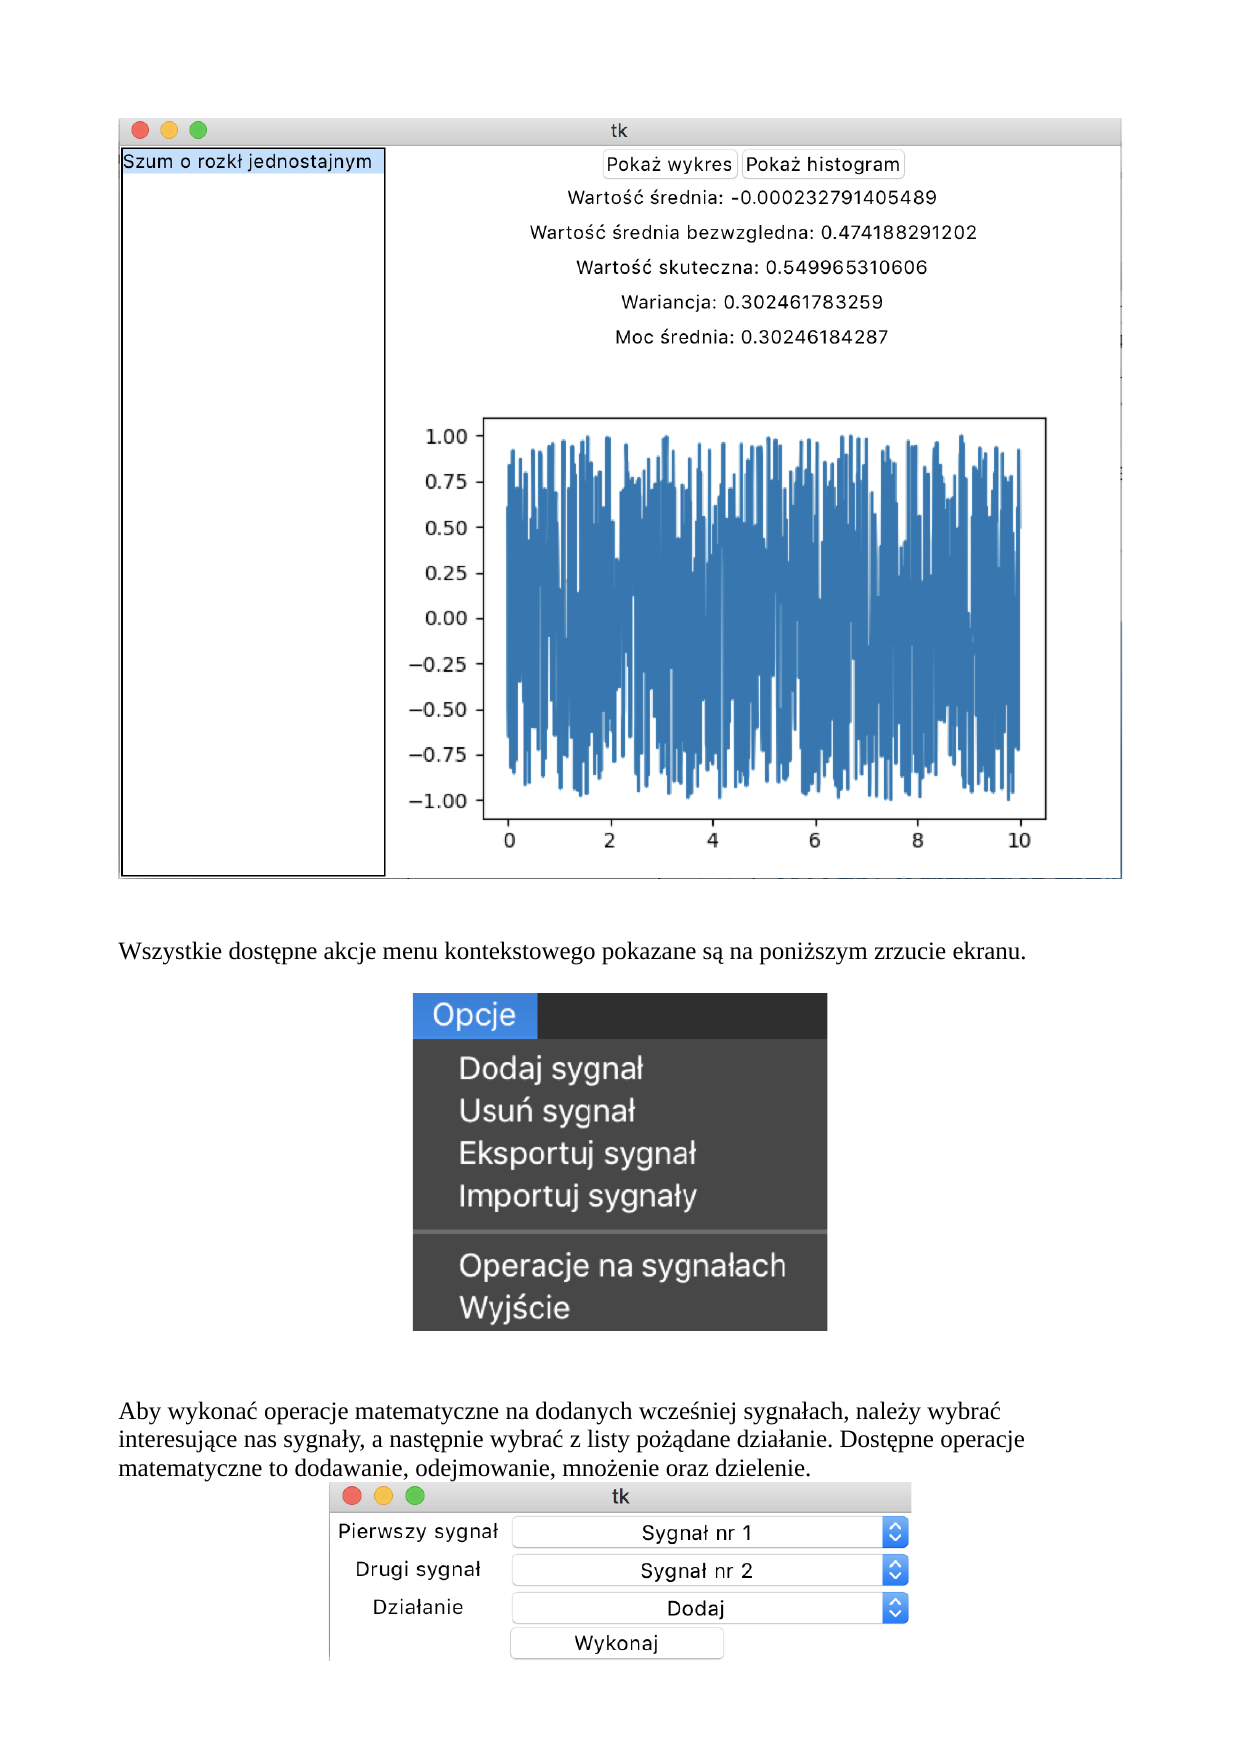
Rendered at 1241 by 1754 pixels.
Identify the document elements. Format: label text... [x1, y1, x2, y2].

picture [118, 118, 1123, 879]
picture [328, 1482, 912, 1661]
text Aby wykonać operacje matematyczne na dodanych wcześniej sygnałach, należy wybrać interesujące nas sygnały, a następnie wybrać z listy pożądane działanie. Dostępne operacje matematyczne to dodawanie, odejmowanie, mnożenie oraz dzielenie. [118, 1396, 1122, 1482]
text Wszystkie dostępne akcje menu kontekstowego pokazane są na poniższym zrzucie ekranu. [118, 936, 1122, 964]
picture [412, 993, 828, 1331]
